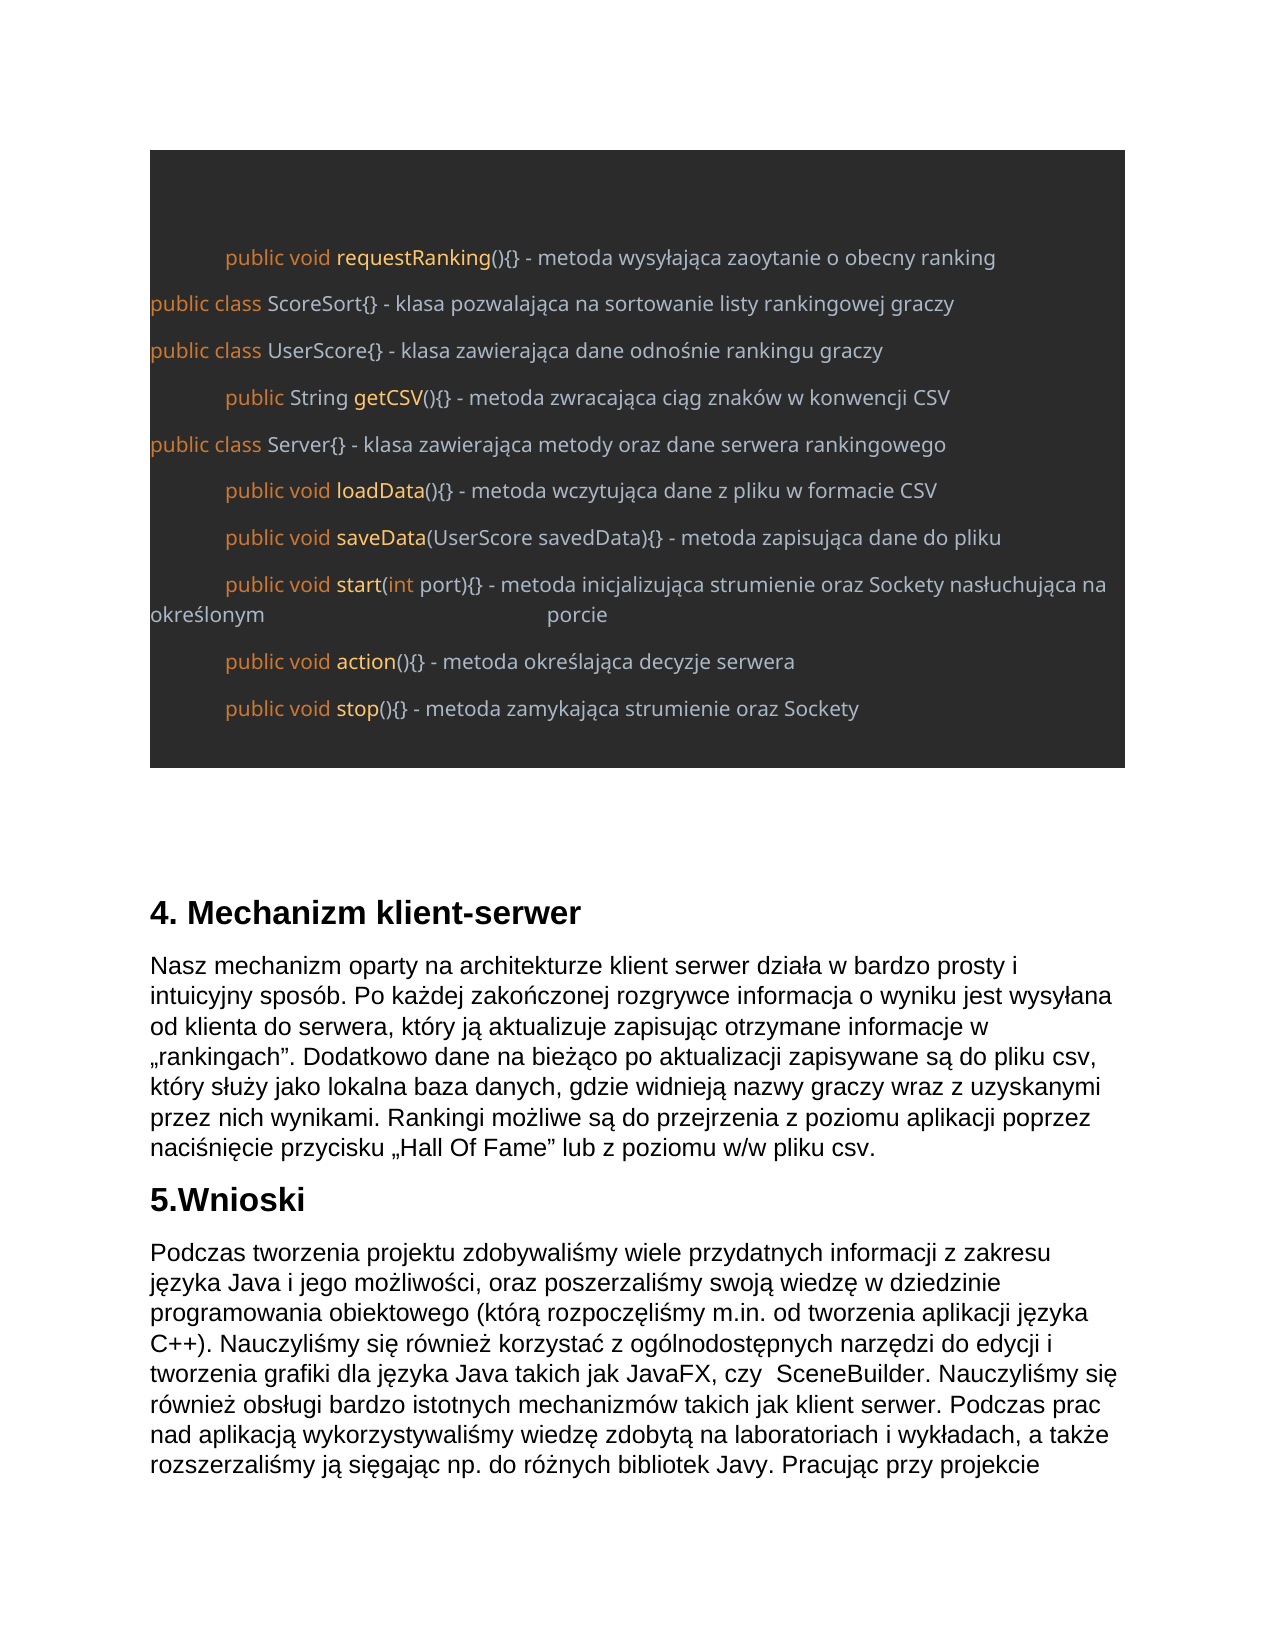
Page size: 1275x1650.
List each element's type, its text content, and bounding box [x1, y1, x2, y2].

text public class ScoreSort{} - klasa pozwalająca na sortowanie listy rankingowej graczy [150, 289, 1125, 318]
text Nasz mechanizm oparty na architekturze klient serwer działa w bardzo prosty i intuicyjny sposób. Po każdej zakończonej rozgrywce informacja o wyniku jest wysyłana od klienta do serwera, który ją aktualizuje zapisując otrzymane informacje w „rankingach”. Dodatkowo dane na bieżąco po aktualizacji zapisywane są do pliku csv, który służy jako lokalna baza danych, gdzie widnieją nazwy graczy wraz z uzyskanymi przez nich wynikami. Rankingi możliwe są do przejrzenia z poziomu aplikacji poprzez naciśnięcie przycisku „Hall Of Fame” lub z poziomu w/w pliku csv. [150, 951, 1125, 1162]
text public String getCSV(){} - metoda zwracająca ciąg znaków w konwencji CSV [150, 383, 1125, 411]
text public void loadData(){} - metoda wczytująca dane z pliku w formacie CSV [150, 477, 1125, 505]
text public void stop(){} - metoda zamykająca strumienie oraz Sockety [150, 694, 1125, 722]
text 5.Wnioski [150, 1180, 1125, 1219]
text public class Server{} - klasa zawierająca metody oraz dane serwera rankingowego [150, 430, 1125, 458]
text public void start(int port){} - metoda inicjalizująca strumienie oraz Sockety nasłuchująca na określonym porcie [150, 570, 1125, 629]
text public void requestRanking(){} - metoda wysyłająca zaoytanie o obecny ranking [150, 243, 1125, 271]
text 4. Mechanizm klient-serwer [150, 893, 1125, 932]
text public void action(){} - metoda określająca decyzje serwera [150, 647, 1125, 675]
text Podczas tworzenia projektu zdobywaliśmy wiele przydatnych informacji z zakresu języka Java i jego możliwości, oraz poszerzaliśmy swoją wiedzę w dziedzinie programowania obiektowego (którą rozpoczęliśmy m.in. od tworzenia aplikacji języka C++). Nauczyliśmy się również korzystać z ogólnodostępnych narzędzi do edycji i tworzenia grafiki dla języka Java takich jak JavaFX, czy SceneBuilder. Nauczyliśmy się również obsługi bardzo istotnych mechanizmów takich jak klient serwer. Podczas prac nad aplikacją wykorzystywaliśmy wiedzę zdobytą na laboratoriach i wykładach, a także rozszerzaliśmy ją sięgając np. do różnych bibliotek Javy. Pracując przy projekcie [150, 1238, 1125, 1479]
text public class UserScore{} - klasa zawierająca dane odnośnie rankingu graczy [150, 336, 1125, 365]
text public void saveData(UserScore savedData){} - metoda zapisująca dane do pliku [150, 523, 1125, 552]
